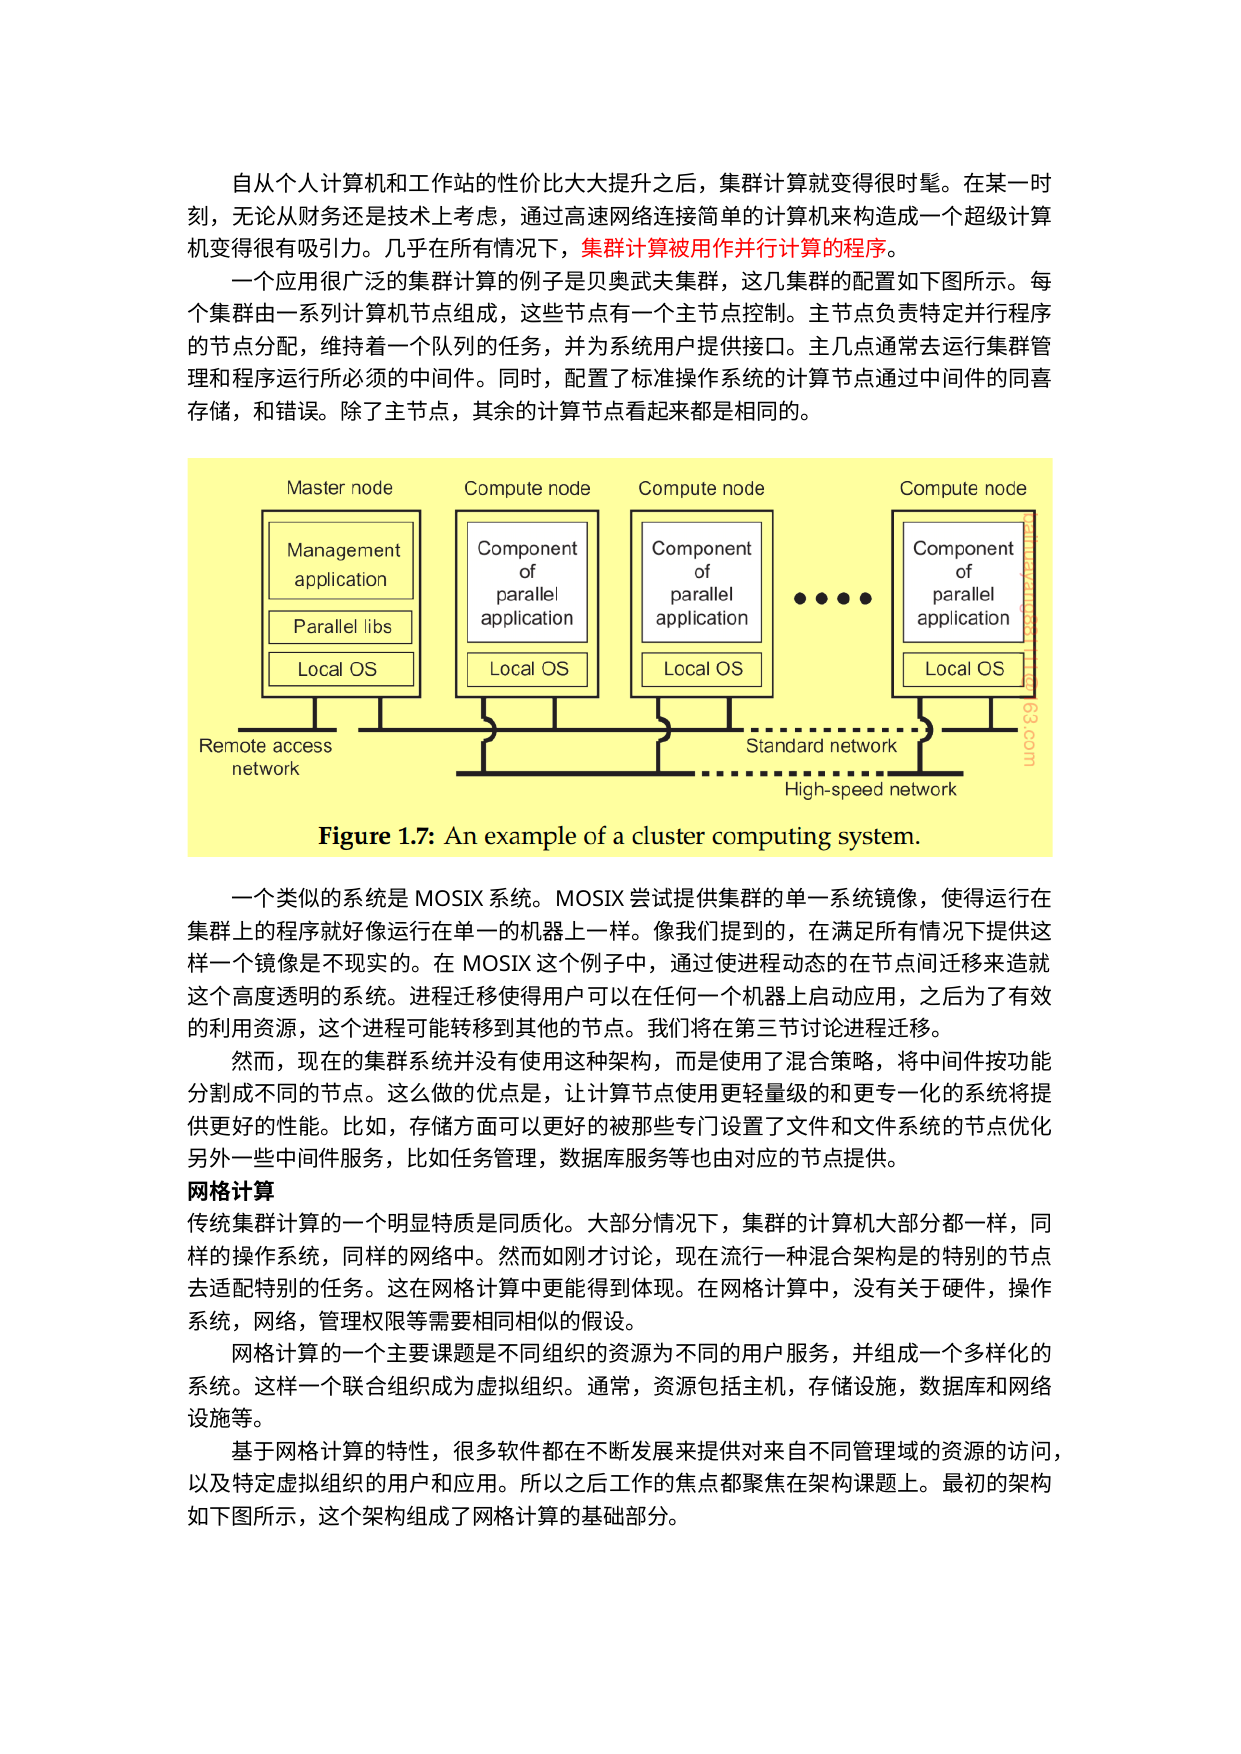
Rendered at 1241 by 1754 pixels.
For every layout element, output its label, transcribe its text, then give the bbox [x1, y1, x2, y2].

text 基于网格计算的特性，很多软件都在不断发展来提供对来自不同管理域的资源的访问，以及特定虚拟组织的用户和应用。所以之后工作的焦点都聚焦在架构课题上。最初的架构如下图所示，这个架构组成了网格计算的基础部分。 [187, 1429, 1053, 1527]
text 然而，现在的集群系统并没有使用这种架构，而是使用了混合策略，将中间件按功能分割成不同的节点。这么做的优点是，让计算节点使用更轻量级的和更专一化的系统将提供更好的性能。比如，存储方面可以更好的被那些专门设置了文件和文件系统的节点优化。另外一些中间件服务，比如任务管理，数据库服务等也由对应的节点提供。 [187, 1039, 1053, 1169]
text 网格计算的一个主要课题是不同组织的资源为不同的用户服务，并组成一个多样化的系统。这样一个联合组织成为虚拟组织。通常，资源包括主机，存储设施，数据库和网络设施等。 [187, 1332, 1053, 1429]
text 自从个人计算机和工作站的性价比大大提升之后，集群计算就变得很时髦。在某一时刻，无论从财务还是技术上考虑，通过高速网络连接简单的计算机来构造成一个超级计算机变得很有吸引力。几乎在所有情况下，集群计算被用作并行计算的程序。 [187, 162, 1053, 259]
text 一个应用很广泛的集群计算的例子是贝奥武夫集群，这几集群的配置如下图所示。每个集群由一系列计算机节点组成，这些节点有一个主节点控制。主节点负责特定并行程序的节点分配，维持着一个队列的任务，并为系统用户提供接口。主几点通常去运行集群管理和程序运行所必须的中间件。同时，配置了标准操作系统的计算节点通过中间件的同喜，存储，和错误。除了主节点，其余的计算节点看起来都是相同的。 [187, 259, 1053, 422]
text 一个类似的系统是MOSIX系统。MOSIX尝试提供集群的单一系统镜像，使得运行在集群上的程序就好像运行在单一的机器上一样。像我们提到的，在满足所有情况下提供这样一个镜像是不现实的。在MOSIX这个例子中，通过使进程动态的在节点间迁移来造就这个高度透明的系统。进程迁移使得用户可以在任何一个机器上启动应用，之后为了有效的利用资源，这个进程可能转移到其他的节点。我们将在第三节讨论进程迁移。 [187, 877, 1053, 1039]
text 传统集群计算的一个明显特质是同质化。大部分情况下，集群的计算机大部分都一样，同样的操作系统，同样的网络中。然而如刚才讨论，现在流行一种混合架构是的特别的节点去适配特别的任务。这在网格计算中更能得到体现。在网格计算中，没有关于硬件，操作系统，网络，管理权限等需要相同相似的假设。 [187, 1202, 1053, 1332]
picture [187, 458, 1053, 857]
text 网格计算 [187, 1169, 1053, 1202]
